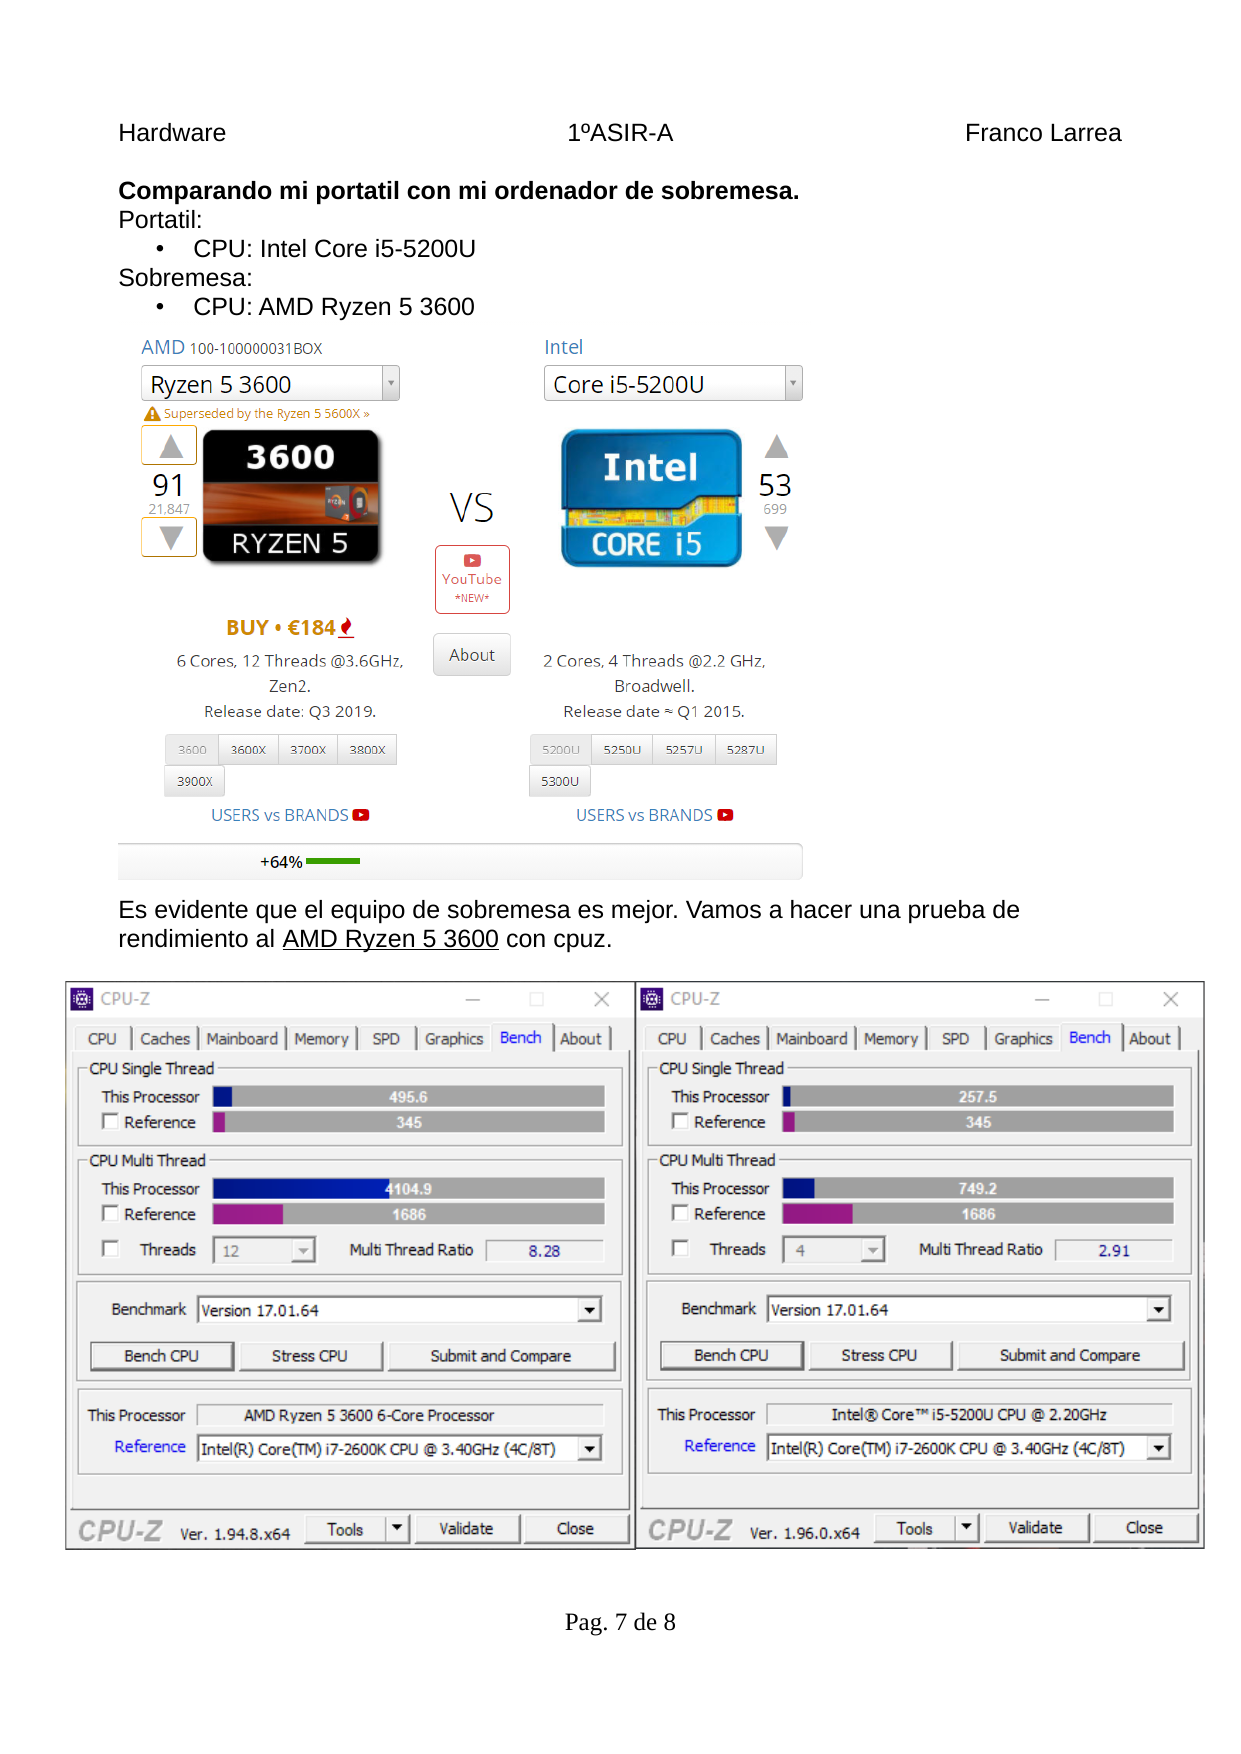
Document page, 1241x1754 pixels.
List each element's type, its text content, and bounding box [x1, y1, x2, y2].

list CPU: AMD Ryzen 5 3600 [156, 291, 1122, 320]
text Portatil: [118, 205, 1122, 234]
picture [118, 321, 811, 883]
text Es evidente que el equipo de sobremesa es mejor. Vamos a hacer una prueba de rendimiento al AMD Ryzen 5 3600 con cpuz. [118, 895, 1122, 953]
list CPU: Intel Core i5-5200U [156, 234, 1122, 263]
text Comparando mi portatil con mi ordenador de sobremesa. [118, 176, 1122, 205]
text Sobremesa: [118, 263, 1122, 291]
picture [65, 981, 1205, 1550]
